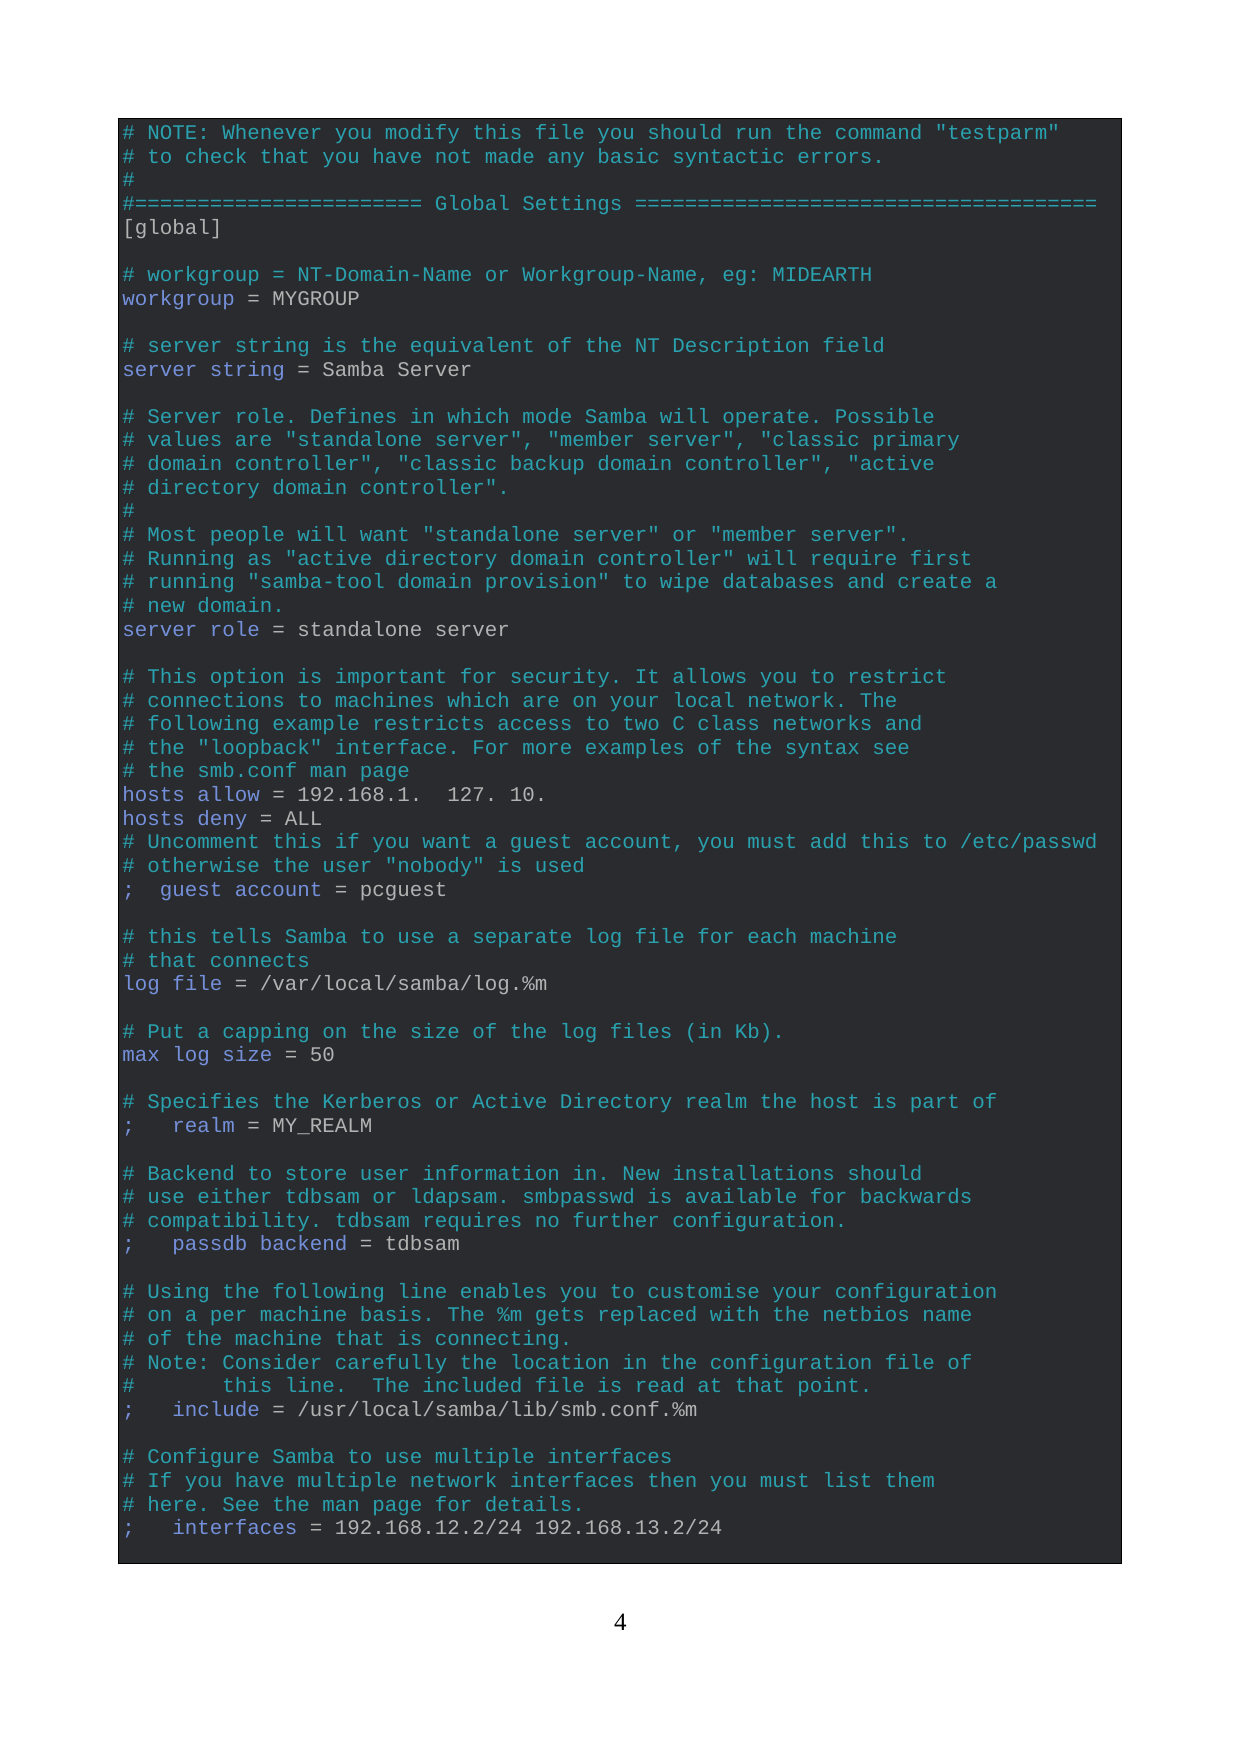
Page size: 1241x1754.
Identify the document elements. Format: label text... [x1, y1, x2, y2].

text # the smb.conf man page [119, 757, 1121, 780]
text # server string is the equivalent of the NT Description field [119, 331, 1121, 354]
text [global] [119, 213, 1121, 236]
text # Server role. Defines in which mode Samba will operate. Possible [119, 402, 1121, 426]
text ; guest account = pcguest [119, 875, 1121, 898]
text # Configure Samba to use multiple interfaces [119, 1442, 1121, 1466]
text # Most people will want "standalone server" or "member server". [119, 520, 1121, 544]
text # of the machine that is connecting. [119, 1324, 1121, 1348]
text hosts deny = ALL [119, 804, 1121, 827]
text # Uncomment this if you want a guest account, you must add this to /etc/passwd [119, 827, 1121, 851]
text ; realm = MY_REALM [119, 1111, 1121, 1135]
text #======================= Global Settings ===================================== [119, 189, 1121, 213]
text server string = Samba Server [119, 354, 1121, 378]
text ; include = /usr/local/samba/lib/smb.conf.%m [119, 1395, 1121, 1419]
text server role = standalone server [119, 615, 1121, 638]
text # Running as "active directory domain controller" will require first [119, 544, 1121, 567]
text # new domain. [119, 591, 1121, 615]
text # [119, 165, 1121, 189]
text # here. See the man page for details. [119, 1489, 1121, 1513]
text workgroup = MYGROUP [119, 284, 1121, 307]
text log file = /var/local/samba/log.%m [119, 969, 1121, 993]
text # Specifies the Kerberos or Active Directory realm the host is part of [119, 1088, 1121, 1111]
text # this tells Samba to use a separate log file for each machine [119, 922, 1121, 946]
text hosts allow = 192.168.1. 127. 10. [119, 780, 1121, 804]
text # use either tdbsam or ldapsam. smbpasswd is available for backwards [119, 1182, 1121, 1206]
text # this line. The included file is read at that point. [119, 1371, 1121, 1395]
text # workgroup = NT-Domain-Name or Workgroup-Name, eg: MIDEARTH [119, 260, 1121, 284]
text # NOTE: Whenever you modify this file you should run the command "testparm" [119, 119, 1121, 142]
text # If you have multiple network interfaces then you must list them [119, 1466, 1121, 1489]
text # This option is important for security. It allows you to restrict [119, 662, 1121, 686]
text # to check that you have not made any basic syntactic errors. [119, 142, 1121, 165]
text # on a per machine basis. The %m gets replaced with the netbios name [119, 1300, 1121, 1324]
text # otherwise the user "nobody" is used [119, 851, 1121, 875]
text # Using the following line enables you to customise your configuration [119, 1277, 1121, 1300]
text # that connects [119, 946, 1121, 969]
text ; interfaces = 192.168.12.2/24 192.168.13.2/24 [119, 1513, 1121, 1537]
text ; passdb backend = tdbsam [119, 1229, 1121, 1253]
text # Put a capping on the size of the log files (in Kb). [119, 1017, 1121, 1040]
text # domain controller", "classic backup domain controller", "active [119, 449, 1121, 473]
text # directory domain controller". [119, 473, 1121, 496]
text # connections to machines which are on your local network. The [119, 686, 1121, 709]
text max log size = 50 [119, 1040, 1121, 1064]
text # values are "standalone server", "member server", "classic primary [119, 426, 1121, 449]
text # the "loopback" interface. For more examples of the syntax see [119, 733, 1121, 757]
text # [119, 496, 1121, 520]
text # Note: Consider carefully the location in the configuration file of [119, 1348, 1121, 1371]
text # following example restricts access to two C class networks and [119, 709, 1121, 733]
text # running "samba-tool domain provision" to wipe databases and create a [119, 567, 1121, 591]
text # compatibility. tdbsam requires no further configuration. [119, 1206, 1121, 1229]
text # Backend to store user information in. New installations should [119, 1158, 1121, 1182]
